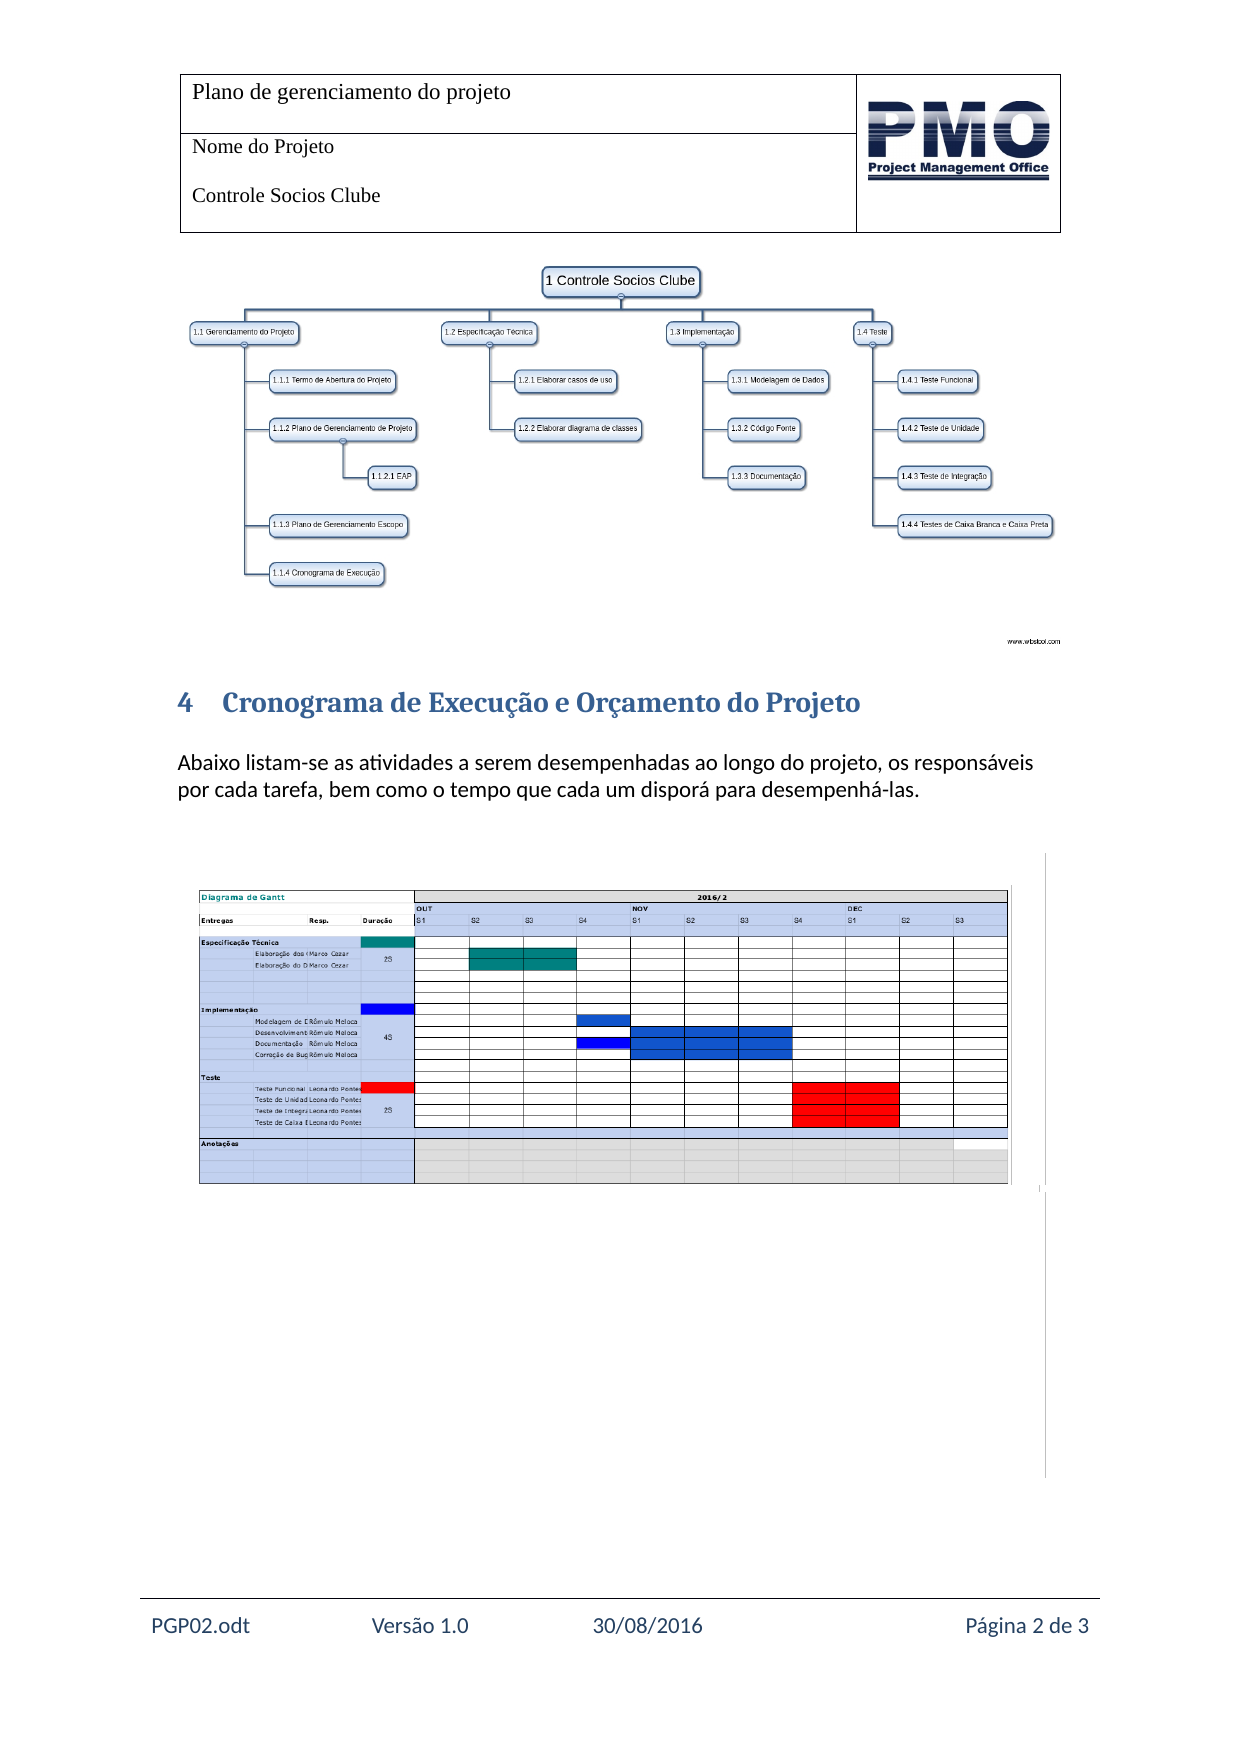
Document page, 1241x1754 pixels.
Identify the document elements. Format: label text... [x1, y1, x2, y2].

picture [177, 261, 1063, 646]
text Abaixo listam-se as atividades a serem desempenhadas ao longo do projeto, os responsáveis por cada tarefa, bem como o tempo que cada um disporá para desempenhá-las. [177, 748, 1063, 804]
subtitle Cronograma de Execução e Orçamento do Projeto [177, 686, 1063, 719]
picture [160, 852, 1046, 1478]
picture [868, 101, 1050, 181]
